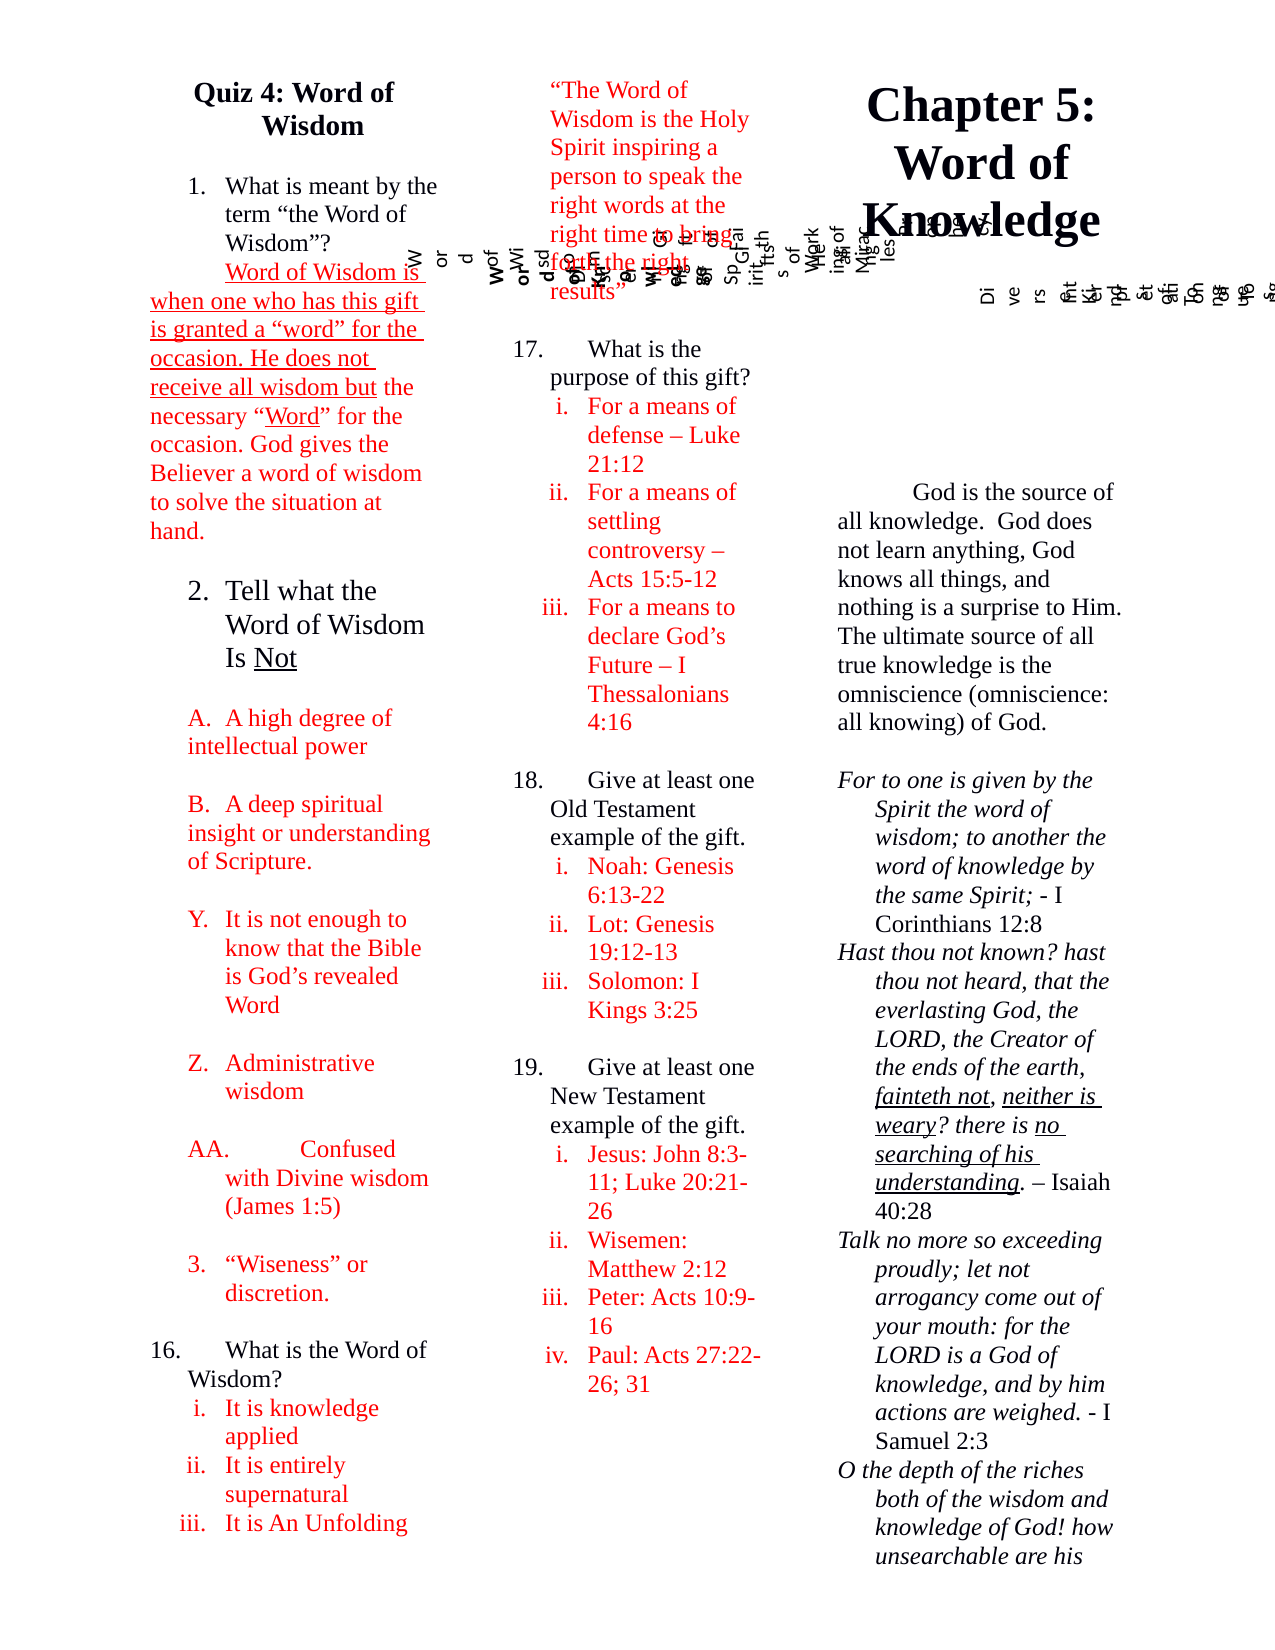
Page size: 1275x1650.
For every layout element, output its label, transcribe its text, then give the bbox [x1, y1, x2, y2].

list It is An Unfolding [206, 1508, 437, 1536]
text O the depth of the riches both of the wisdom and knowledge of God! how unsearchable are his [837, 1455, 1125, 1570]
subtitle It is not enough to know that the Bible is God’s revealed Word [187, 904, 437, 1019]
list What is meant by the term “the Word of Wisdom”? [187, 171, 437, 257]
list Jesus: John 8:3-11; Luke 20:21-26 [569, 1139, 762, 1225]
list Give at least one New Testament example of the gift. [512, 1052, 762, 1139]
list “Wiseness” or discretion. [187, 1249, 437, 1306]
list For a means of settling controversy – Acts 15:5-12 [569, 477, 762, 592]
text Talk no more so exceeding proudly; let not arrogancy come out of your mouth: for the LORD is a God of knowledge, and by him actions are weighed. - I Samuel 2:3 [837, 1225, 1125, 1455]
list It is knowledge applied [206, 1393, 437, 1450]
text Word of Wisdom is when one who has this gift is granted a “word” for the occasion. He does not receive all wisdom but the necessary “Word” for the occasion. God gives the Believer a word of wisdom to solve the situation at hand. [150, 257, 437, 544]
list For a means of defense – Luke 21:12 [569, 391, 762, 477]
list Lot: Genesis 19:12-13 [569, 909, 762, 966]
list What is the purpose of this gift? [512, 334, 762, 391]
subtitle Chapter 5: Word of Knowledge [837, 75, 1125, 247]
list Give at least one Old Testament example of the gift. [512, 765, 762, 851]
text God is the source of all knowledge. God does not learn anything, God knows all things, and nothing is a surprise to Him. The ultimate source of all true knowledge is the omniscience (omniscience: all knowing) of God. [837, 477, 1125, 736]
subtitle Confused with Divine wisdom (James 1:5) [187, 1134, 437, 1220]
subtitle A. A high degree of intellectual power [187, 703, 437, 760]
subtitle Administrative wisdom [187, 1048, 437, 1105]
subtitle Tell what the Word of Wisdom Is Not [187, 573, 437, 674]
list Peter: Acts 10:9-16 [569, 1282, 762, 1340]
list Wisemen: Matthew 2:12 [569, 1225, 762, 1282]
text Hast thou not known? hast thou not heard, that the everlasting God, the LORD, the Creator of the ends of the earth, fainteth not, neither is weary? there is no searching of his understanding. – Isaiah 40:28 [837, 937, 1125, 1225]
list What is the Word of Wisdom? [150, 1335, 437, 1393]
list Noah: Genesis 6:13-22 [569, 851, 762, 909]
text “The Word of Wisdom is the Holy Spirit inspiring a person to speak the right words at the right time to bring forth the right results” [550, 75, 762, 305]
list Paul: Acts 27:22-26; 31 [569, 1340, 762, 1397]
list For a means to declare God’s Future – I Thessalonians 4:16 [569, 592, 762, 736]
list Solomon: I Kings 3:25 [569, 966, 762, 1024]
subtitle B. A deep spiritual insight or understanding of Scripture. [187, 789, 437, 875]
subtitle Quiz 4: Word of Wisdom [150, 75, 437, 142]
text For to one is given by the Spirit the word of wisdom; to another the word of knowledge by the same Spirit; - I Corinthians 12:8 [837, 765, 1125, 937]
list It is entirely supernatural [206, 1450, 437, 1508]
